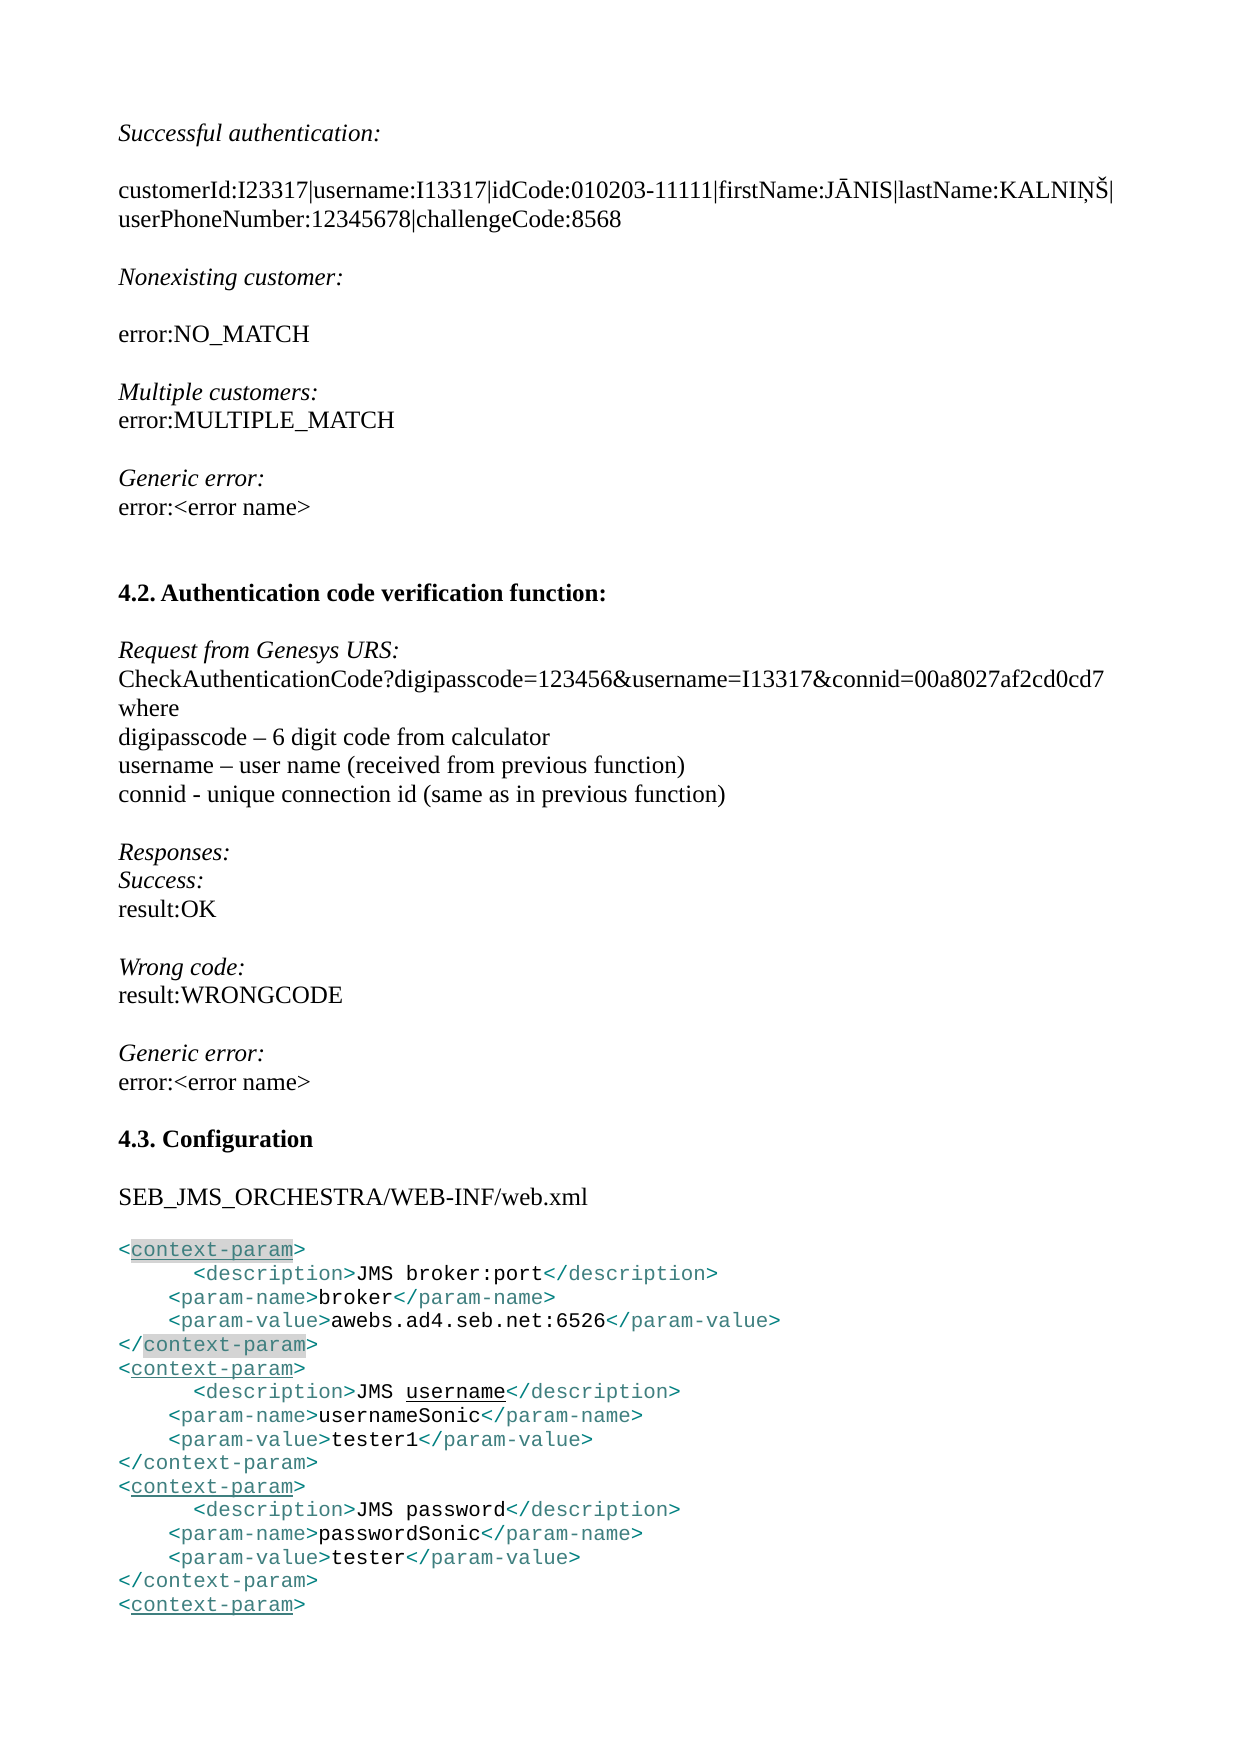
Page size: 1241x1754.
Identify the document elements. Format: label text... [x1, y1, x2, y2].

text <context-param> [118, 1476, 1122, 1499]
text error:NO_MATCH [118, 319, 1122, 348]
text SEB_JMS_ORCHESTRA/WEB-INF/web.xml [118, 1182, 1122, 1211]
text <param-value>tester1</param-value> [118, 1428, 1122, 1452]
text </context-param> [118, 1570, 1122, 1594]
text result:WRONGCODE [118, 981, 1122, 1009]
text error:MULTIPLE_MATCH [118, 406, 1122, 434]
text error:<error name> [118, 1067, 1122, 1096]
text Wrong code: [118, 952, 1122, 981]
text connid - unique connection id (same as in previous function) [118, 779, 1122, 808]
text <description>JMS username</description> [118, 1381, 1122, 1405]
text digipasscode – 6 digit code from calculator [118, 722, 1122, 751]
text <param-name>usernameSonic</param-name> [118, 1405, 1122, 1428]
text <context-param> [118, 1239, 1122, 1263]
text 4.3. Configuration [118, 1124, 1122, 1153]
text where [118, 693, 1122, 722]
text error:<error name> [118, 492, 1122, 521]
text <param-value>awebs.ad4.seb.net:6526</param-value> [118, 1310, 1122, 1334]
text </context-param> [118, 1452, 1122, 1476]
text result:OK [118, 894, 1122, 923]
text Nonexisting customer: [118, 262, 1122, 291]
text CheckAuthenticationCode?digipasscode=123456&username=I13317&connid=00a8027af2cd0cd7 [118, 664, 1122, 693]
text Generic error: [118, 1038, 1122, 1067]
text Request from Genesys URS: [118, 636, 1122, 664]
text <param-name>broker</param-name> [118, 1287, 1122, 1310]
text </context-param> [118, 1334, 1122, 1358]
text username – user name (received from previous function) [118, 751, 1122, 779]
text customerId:I23317|username:I13317|idCode:010203-11111|firstName:JĀNIS|lastName:KALNIŅŠ|userPhoneNumber:12345678|challengeCode:8568 [118, 176, 1122, 233]
text Multiple customers: [118, 377, 1122, 406]
text <param-value>tester</param-value> [118, 1547, 1122, 1570]
text 4.2. Authentication code verification function: [118, 578, 1122, 607]
text <param-name>passwordSonic</param-name> [118, 1523, 1122, 1547]
text Successful authentication: [118, 118, 1122, 147]
text Success: [118, 866, 1122, 894]
text Responses: [118, 837, 1122, 866]
text <description>JMS broker:port</description> [118, 1263, 1122, 1287]
text <context-param> [118, 1594, 1122, 1618]
text <context-param> [118, 1358, 1122, 1381]
text <description>JMS password</description> [118, 1499, 1122, 1523]
text Generic error: [118, 463, 1122, 492]
